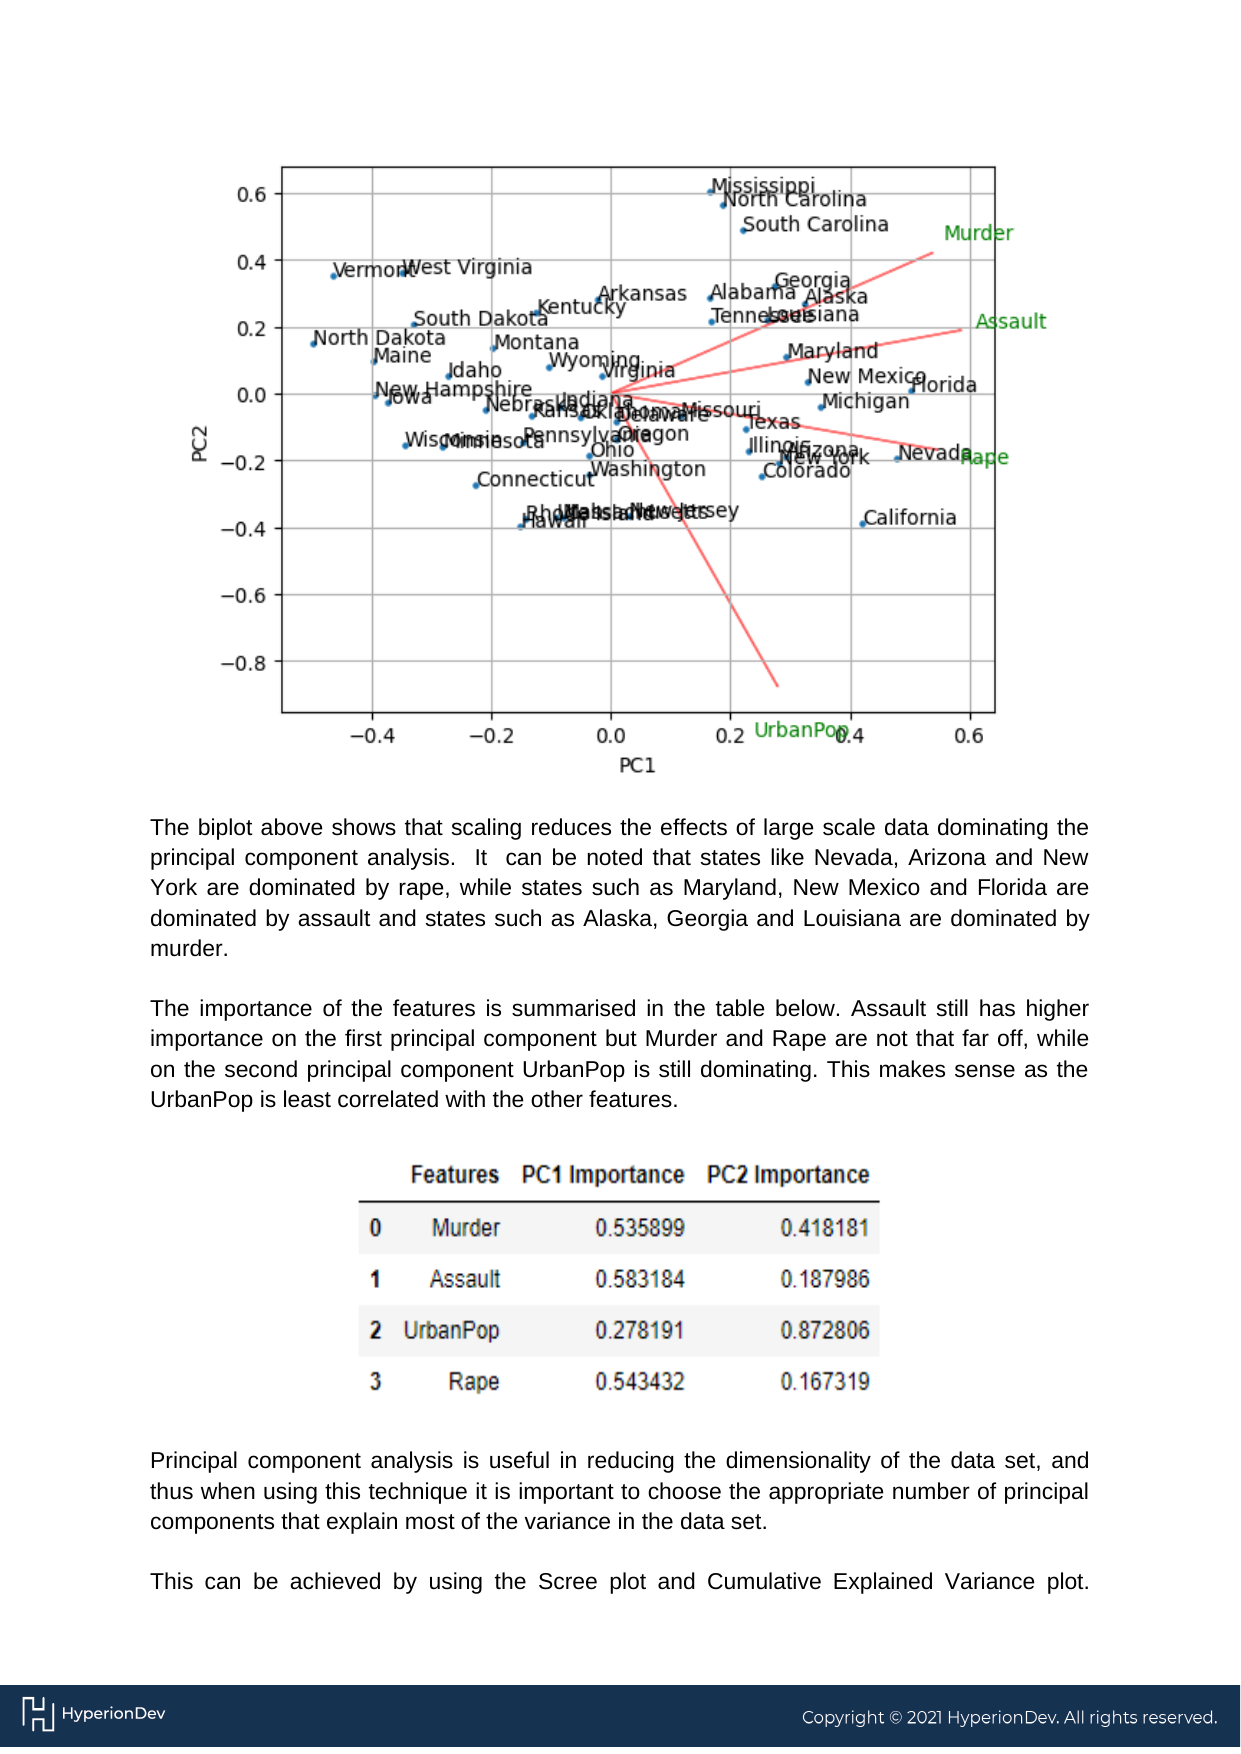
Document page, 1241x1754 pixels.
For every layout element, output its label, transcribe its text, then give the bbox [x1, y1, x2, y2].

text This can be achieved by using the Scree plot and Cumulative Explained Variance plot. [150, 1568, 1090, 1594]
text Principal component analysis is useful in reducing the dimensionality of the data set, and thus when using this technique it is important to choose the appropriate number of principal components that explain most of the variance in the data set. [150, 1447, 1090, 1534]
text The biplot above shows that scaling reduces the effects of large scale data dominating the principal component analysis. It can be noted that states like Nevada, Arizona and New York are dominated by rape, while states such as Maryland, New Mexico and Florida are dominated by assault and states such as Alaska, Georgia and Louisiana are dominated by murder. [150, 814, 1090, 961]
text The importance of the features is summarised in the table below. Assault still has higher importance on the first principal component but Murder and Rape are not that far off, while on the second principal component UrbanPop is still dominating. This makes sense as the UrbanPop is least correlated with the other features. [150, 995, 1090, 1112]
